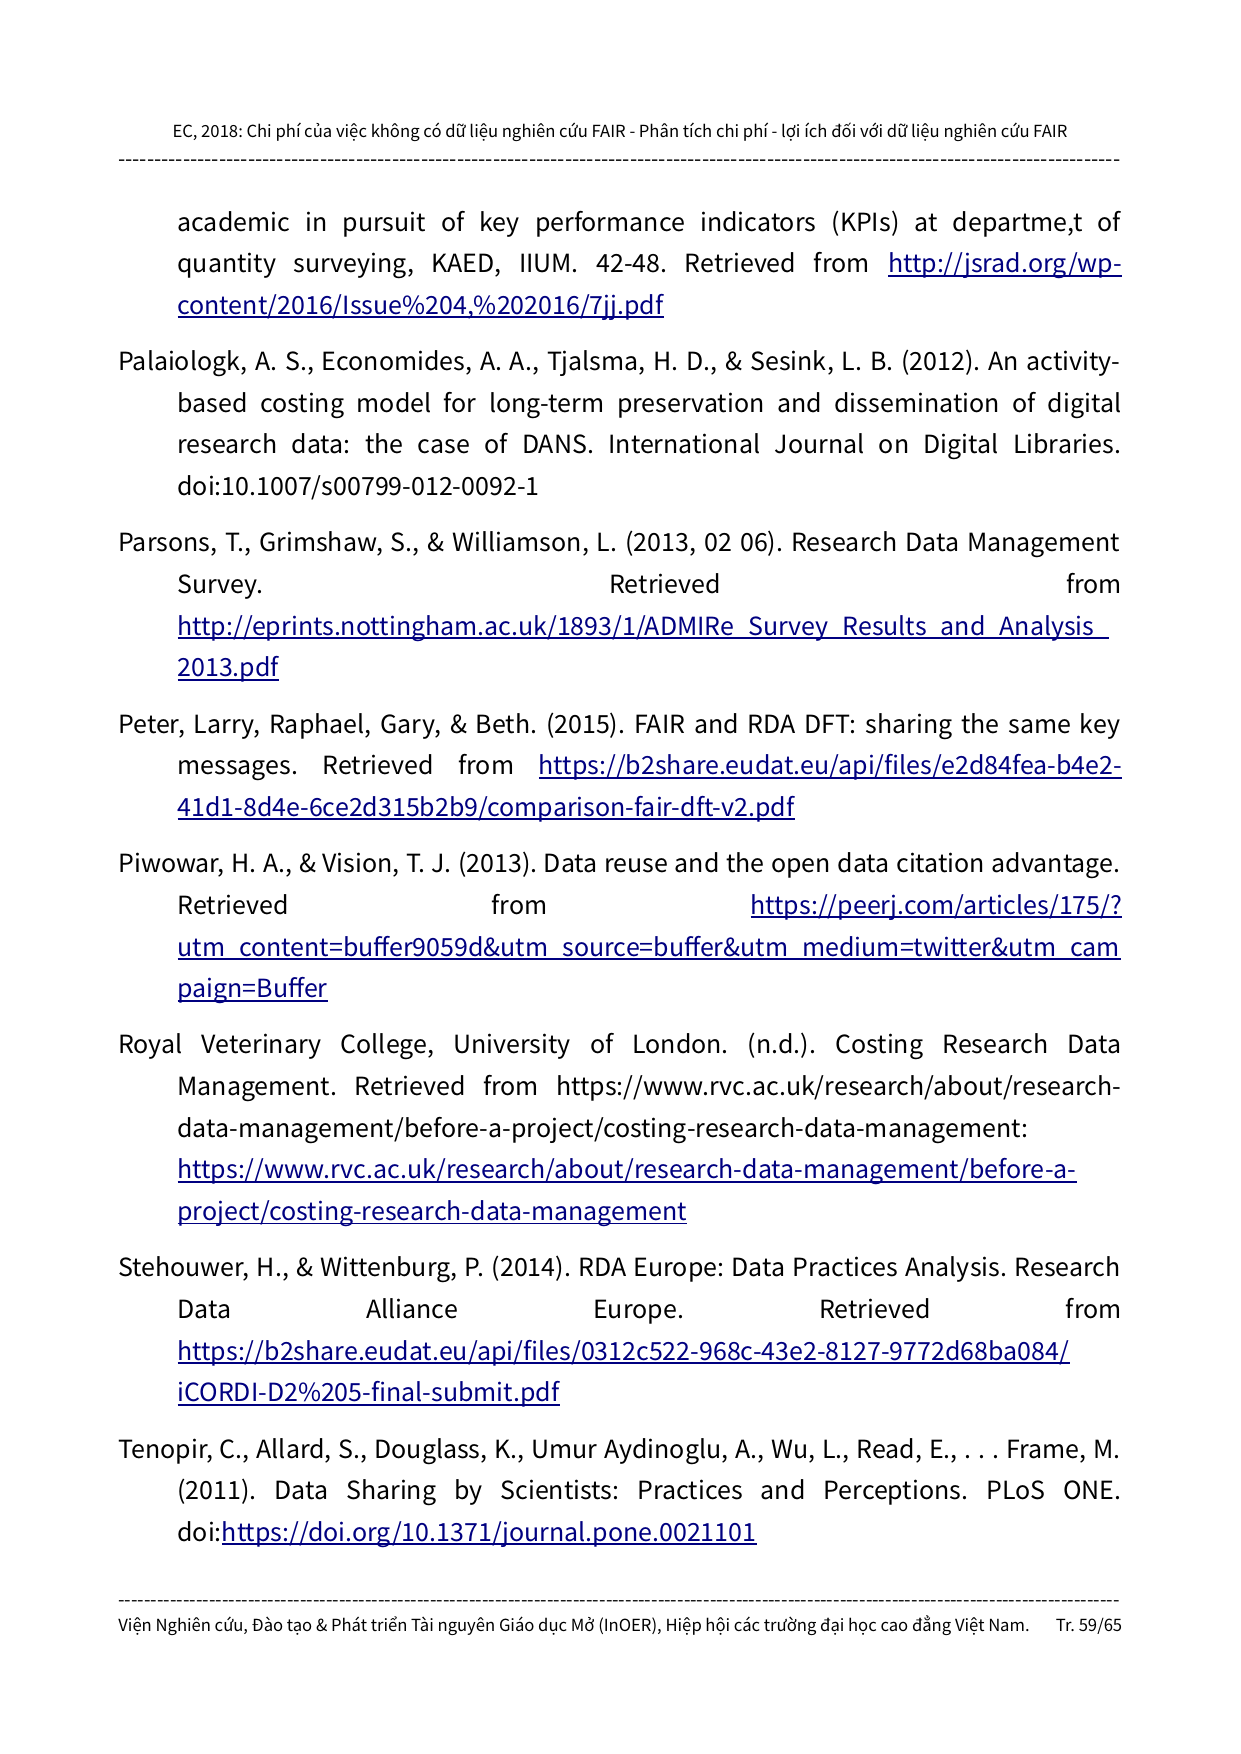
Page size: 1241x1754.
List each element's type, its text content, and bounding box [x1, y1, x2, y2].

text Stehouwer, H., & Wittenburg, P. (2014). RDA Europe: Data Practices Analysis. Research Data Alliance Europe. Retrieved from https://b2share.eudat.eu/api/files/0312c522-968c-43e2-8127-9772d68ba084/iCORDI-D2%205-final-submit.pdf [118, 1248, 1122, 1409]
text Tenopir, C., Allard, S., Douglass, K., Umur Aydinoglu, A., Wu, L., Read, E., . . . Frame, M. (2011). Data Sharing by Scientists: Practices and Perceptions. PLoS ONE. doi:https://doi.org/10.1371/journal.pone.0021101 [118, 1429, 1122, 1549]
text Peter, Larry, Raphael, Gary, & Beth. (2015). FAIR and RDA DFT: sharing the same key messages. Retrieved from https://b2share.eudat.eu/api/files/e2d84fea-b4e2-41d1-8d4e-6ce2d315b2b9/comparison-fair-dft-v2.pdf [118, 704, 1122, 824]
text Palaiologk, A. S., Economides, A. A., Tjalsma, H. D., & Sesink, L. B. (2012). An activity-based costing model for long-term preservation and dissemination of digital research data: the case of DANS. International Journal on Digital Libraries. doi:10.1007/s00799-012-0092-1 [118, 342, 1122, 503]
text Piwowar, H. A., & Vision, T. J. (2013). Data reuse and the open data citation advantage. Retrieved from https://peerj.com/articles/175/?utm_content=buffer9059d&utm_source=buffer&utm_medium=twitter&utm_campaign=Buffer [118, 844, 1122, 1005]
text academic in pursuit of key performance indicators (KPIs) at departme,t of quantity surveying, KAED, IIUM. 42-48. Retrieved from http://jsrad.org/wp-content/2016/Issue%204,%202016/7jj.pdf [118, 202, 1122, 322]
text Royal Veterinary College, University of London. (n.d.). Costing Research Data Management. Retrieved from https://www.rvc.ac.uk/research/about/research-data-management/before-a-project/costing-research-data-management: https://www.rvc.ac.uk/research/about/research-data-management/before-a-project/costing-research-data-management [118, 1025, 1122, 1228]
text Parsons, T., Grimshaw, S., & Williamson, L. (2013, 02 06). Research Data Management Survey. Retrieved from http://eprints.nottingham.ac.uk/1893/1/ADMIRe_Survey_Results_and_Analysis_2013.pdf [118, 523, 1122, 684]
